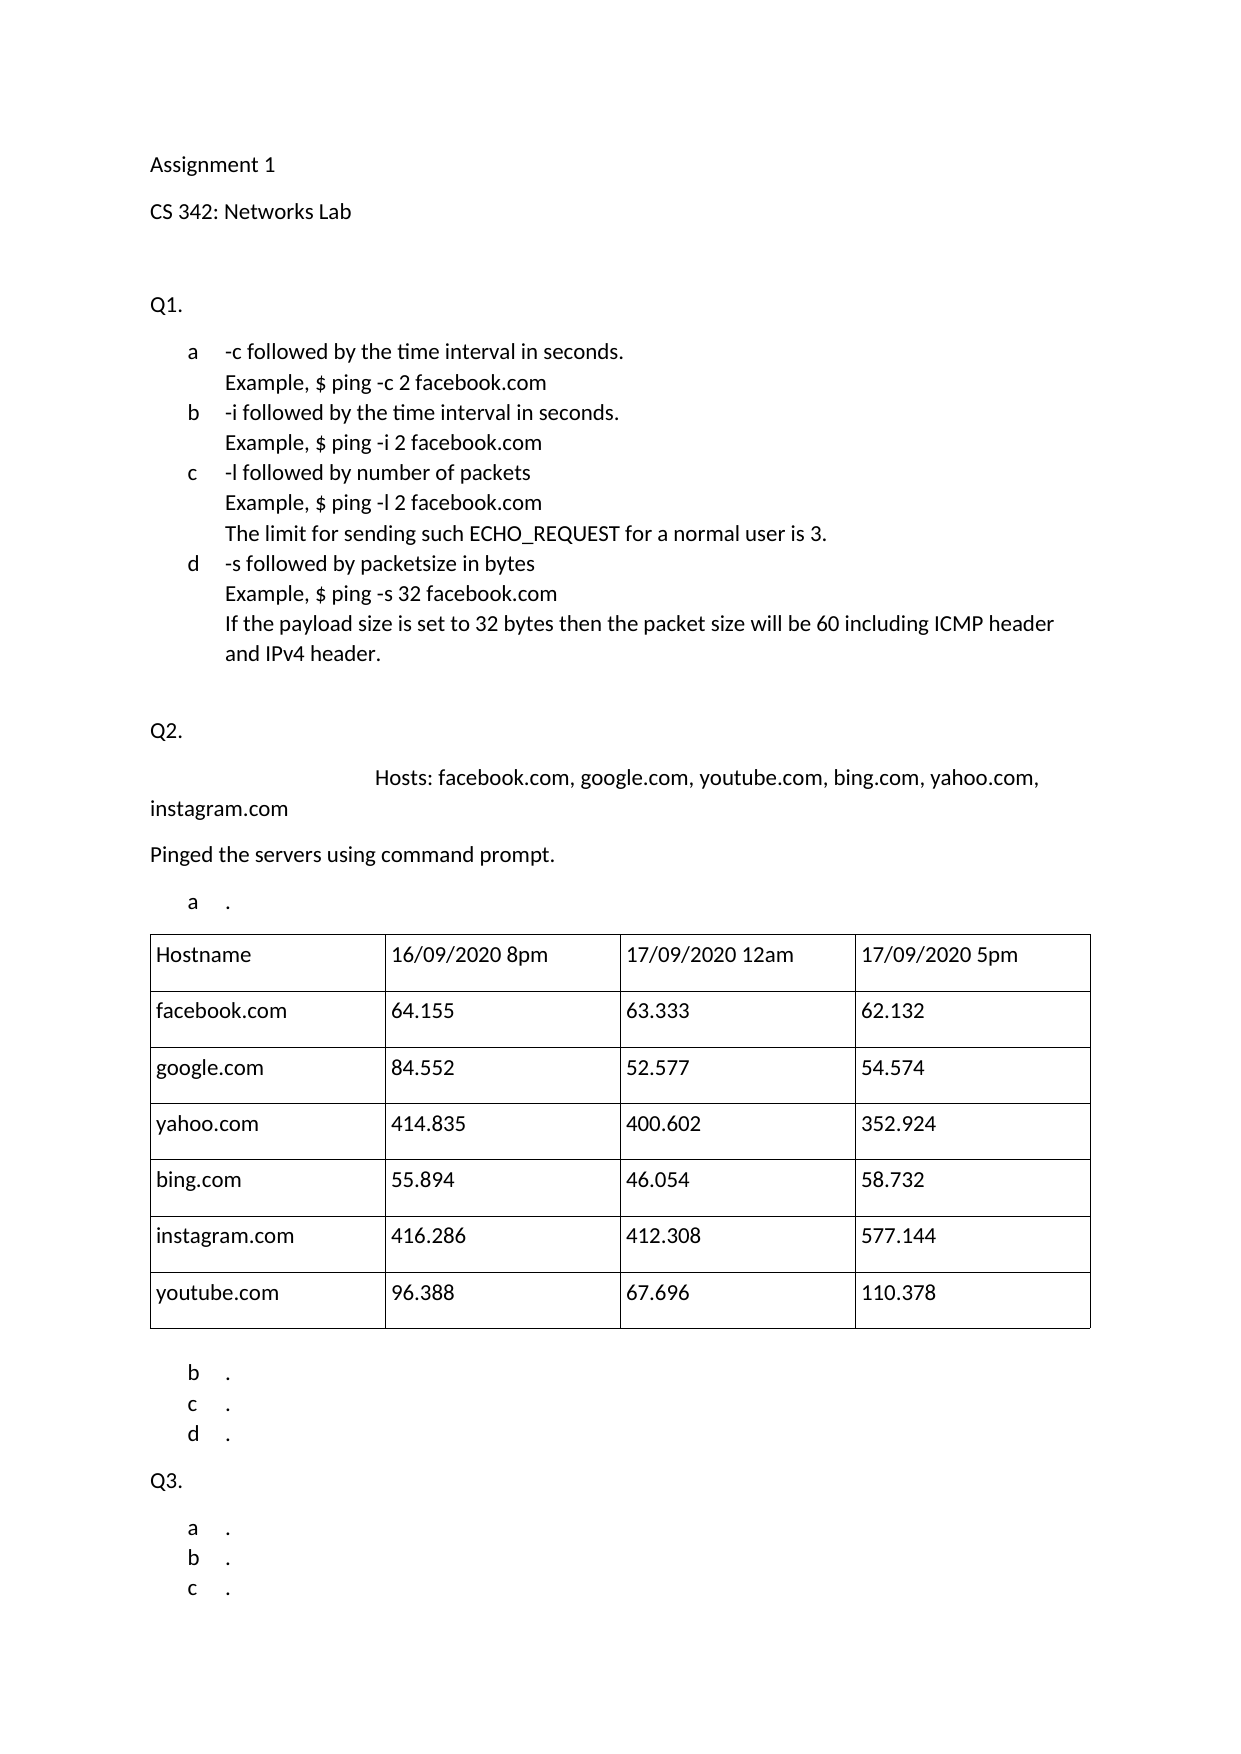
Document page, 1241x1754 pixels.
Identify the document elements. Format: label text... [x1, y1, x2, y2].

table_cell 64.155 [386, 992, 620, 1047]
table_cell 416.286 [386, 1217, 620, 1272]
text Pinged the servers using command prompt. [150, 841, 1090, 869]
list . [187, 1419, 1090, 1447]
table_cell yahoo.com [151, 1104, 385, 1159]
table_cell bing.com [151, 1160, 385, 1216]
list . [187, 887, 1090, 916]
text Assignment 1 [150, 150, 1090, 178]
table_cell 414.835 [386, 1104, 620, 1159]
list The limit for sending such ECHO_REQUEST for a normal user is 3. [187, 519, 1090, 547]
table_cell 46.054 [621, 1160, 855, 1216]
table_cell 352.924 [856, 1104, 1090, 1159]
list . [187, 1543, 1090, 1571]
table_cell 577.144 [856, 1217, 1090, 1272]
table_header 16/09/2020 8pm [386, 935, 620, 991]
text Q1. [150, 291, 1090, 319]
table_cell 52.577 [621, 1048, 855, 1103]
table_cell 412.308 [621, 1217, 855, 1272]
table_header Hostname [151, 935, 385, 991]
text Q2. [150, 717, 1090, 745]
table_cell 54.574 [856, 1048, 1090, 1103]
table_cell google.com [151, 1048, 385, 1103]
list -s followed by packetsize in bytes [187, 549, 1090, 577]
table_cell 58.732 [856, 1160, 1090, 1216]
table_cell 400.602 [621, 1104, 855, 1159]
list If the payload size is set to 32 bytes then the packet size will be 60 including ICMP header and IPv4 header. [225, 609, 1090, 668]
list -c followed by the time interval in seconds. [187, 337, 1090, 366]
list . [187, 1513, 1090, 1541]
list Example, $ ping -s 32 facebook.com [225, 579, 1090, 607]
list . [187, 1389, 1090, 1417]
list Example, $ ping -i 2 facebook.com [225, 428, 1090, 456]
table_cell 55.894 [386, 1160, 620, 1216]
table_cell 63.333 [621, 992, 855, 1047]
list Example, $ ping -l 2 facebook.com [187, 488, 1090, 517]
list . [187, 1358, 1090, 1386]
table_cell 67.696 [621, 1273, 855, 1328]
list -l followed by number of packets [187, 458, 1090, 486]
table_header 17/09/2020 5pm [856, 935, 1090, 991]
table_cell 96.388 [386, 1273, 620, 1328]
table_cell instagram.com [151, 1217, 385, 1272]
table_cell 62.132 [856, 992, 1090, 1047]
list . [187, 1573, 1090, 1601]
table_header 17/09/2020 12am [621, 935, 855, 991]
text CS 342: Networks Lab [150, 197, 1090, 225]
table_cell facebook.com [151, 992, 385, 1047]
list -i followed by the time interval in seconds. [187, 398, 1090, 426]
text Hosts: facebook.com, google.com, youtube.com, bing.com, yahoo.com, instagram.com [150, 763, 1090, 822]
table_cell 110.378 [856, 1273, 1090, 1328]
table_cell 84.552 [386, 1048, 620, 1103]
text Q3. [150, 1466, 1090, 1494]
list Example, $ ping -c 2 facebook.com [225, 368, 1090, 396]
table_cell youtube.com [151, 1273, 385, 1328]
